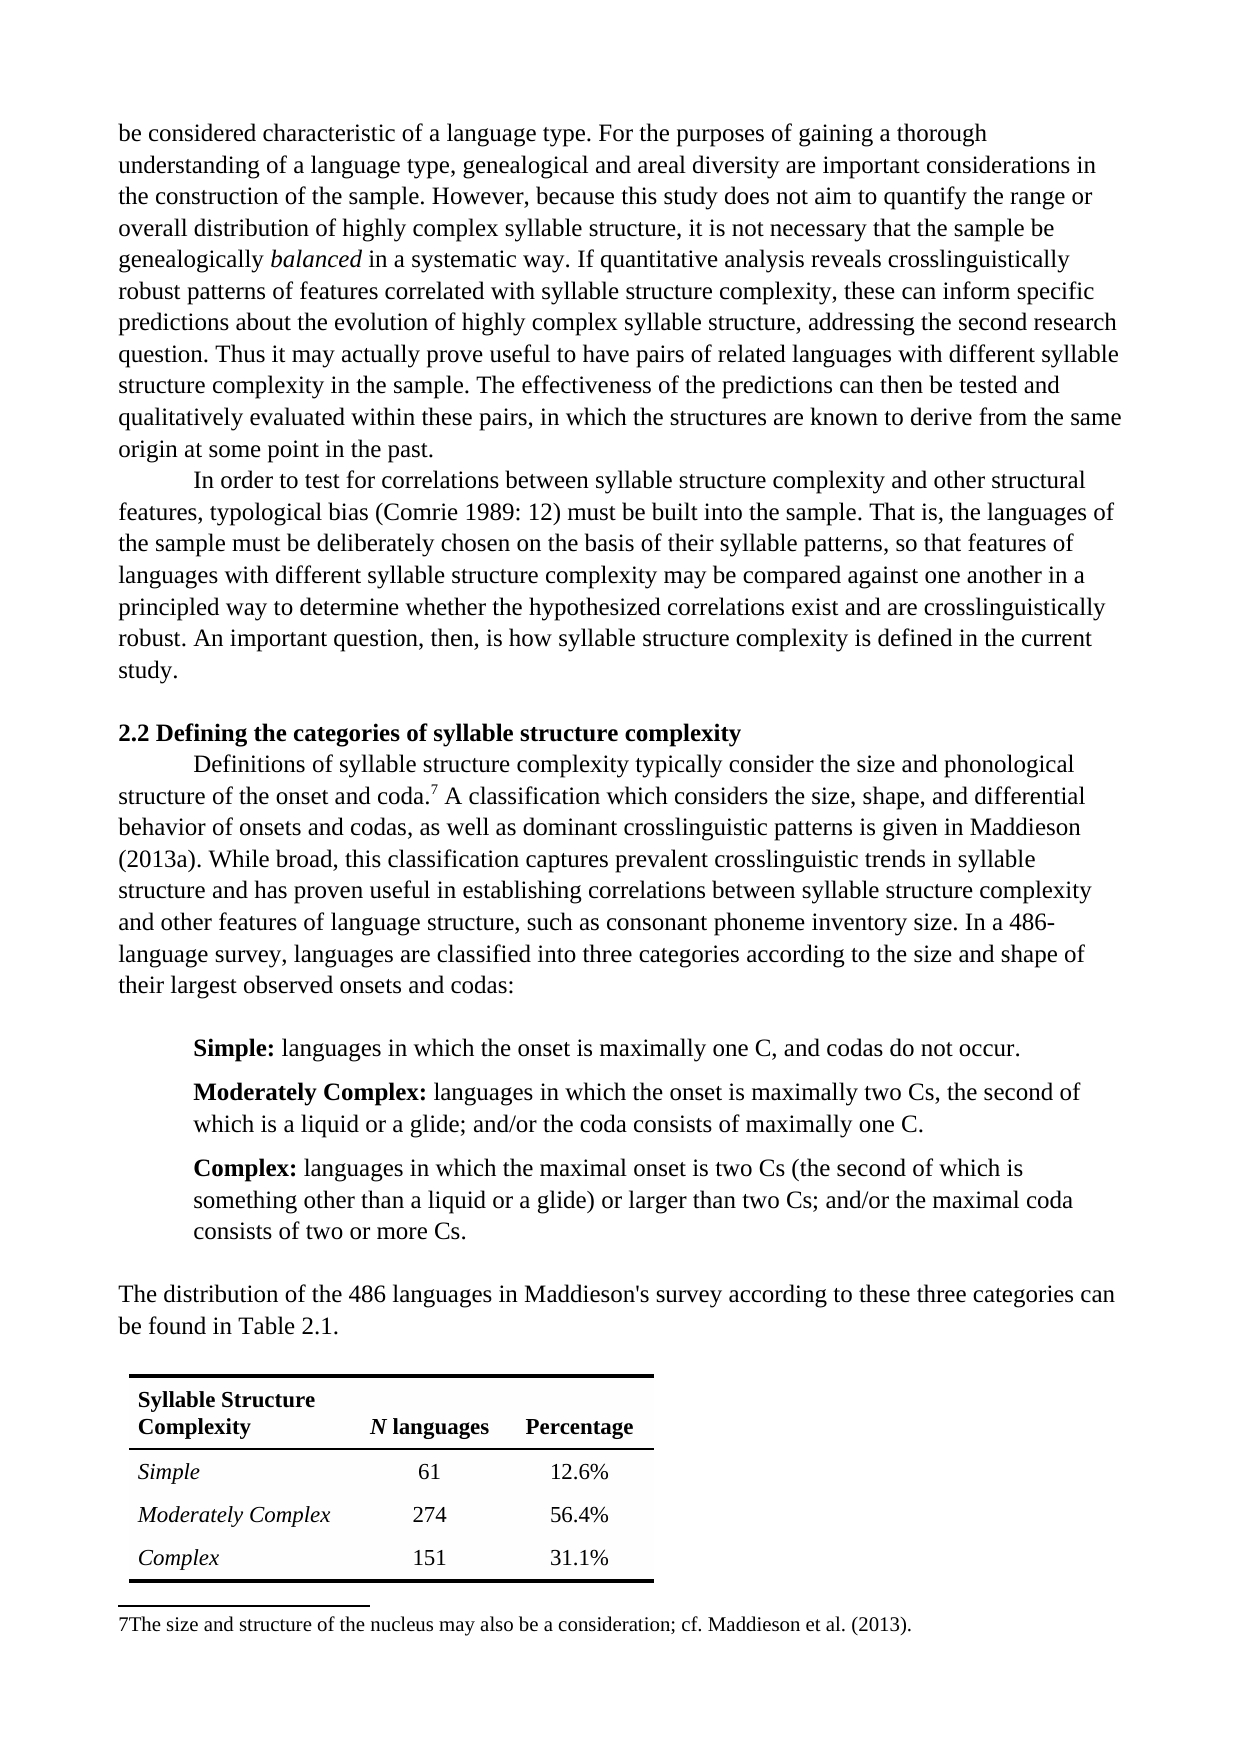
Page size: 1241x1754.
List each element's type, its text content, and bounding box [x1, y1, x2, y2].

text The size and structure of the nucleus may also be a consideration; cf. Maddieson et al. (2013). [118, 1612, 1122, 1636]
text be considered characteristic of a language type. For the purposes of gaining a thorough understanding of a language type, genealogical and areal diversity are important considerations in the construction of the sample. However, because this study does not aim to quantify the range or overall distribution of highly complex syllable structure, it is not necessary that the sample be genealogically balanced in a systematic way. If quantitative analysis reveals crosslinguistically robust patterns of features correlated with syllable structure complexity, these can inform specific predictions about the evolution of highly complex syllable structure, addressing the second research question. Thus it may actually prove useful to have pairs of related languages with different syllable structure complexity in the sample. The effectiveness of the predictions can then be tested and qualitatively evaluated within these pairs, in which the structures are known to derive from the same origin at some point in the past. [118, 118, 1122, 462]
table_cell Simple [129, 1450, 354, 1493]
table_header N languages [354, 1378, 504, 1448]
table_header Syllable Structure Complexity [129, 1378, 354, 1448]
table_cell 274 [354, 1493, 504, 1536]
table_cell Moderately Complex [129, 1493, 354, 1536]
text The distribution of the 486 languages in Maddieson's survey according to these three categories can be found in Table 2.1. [118, 1279, 1122, 1340]
table_cell 56.4% [504, 1493, 654, 1536]
text In order to test for correlations between syllable structure complexity and other structural features, typological bias (Comrie 1989: 12) must be built into the sample. That is, the languages of the sample must be deliberately chosen on the basis of their syllable patterns, so that features of languages with different syllable structure complexity may be compared against one another in a principled way to determine whether the hypothesized correlations exist and are crosslinguistically robust. An important question, then, is how syllable structure complexity is defined in the current study. [118, 465, 1122, 683]
text Definitions of syllable structure complexity typically consider the size and phonological structure of the onset and coda. A classification which considers the size, shape, and differential behavior of onsets and codas, as well as dominant crosslinguistic patterns is given in Maddieson (2013a). While broad, this classification captures prevalent crosslinguistic trends in syllable structure and has proven useful in establishing correlations between syllable structure complexity and other features of language structure, such as consonant phoneme inventory size. In a 486-language survey, languages are classified into three categories according to the size and shape of their largest observed onsets and codas: [118, 749, 1122, 999]
text Complex: languages in which the maximal onset is two Cs (the second of which is something other than a liquid or a glide) or larger than two Cs; and/or the maximal coda consists of two or more Cs. [193, 1153, 1122, 1245]
table_header Percentage [504, 1378, 654, 1448]
table_cell 12.6% [504, 1450, 654, 1493]
table_cell Complex [129, 1536, 354, 1579]
text Moderately Complex: languages in which the onset is maximally two Cs, the second of which is a liquid or a glide; and/or the coda consists of maximally one C. [193, 1077, 1122, 1138]
subtitle 2.2 Defining the categories of syllable structure complexity [118, 718, 1122, 747]
text Simple: languages in which the onset is maximally one C, and codas do not occur. [193, 1033, 1122, 1062]
table_cell 61 [354, 1450, 504, 1493]
table_cell 31.1% [504, 1536, 654, 1579]
table_cell 151 [354, 1536, 504, 1579]
